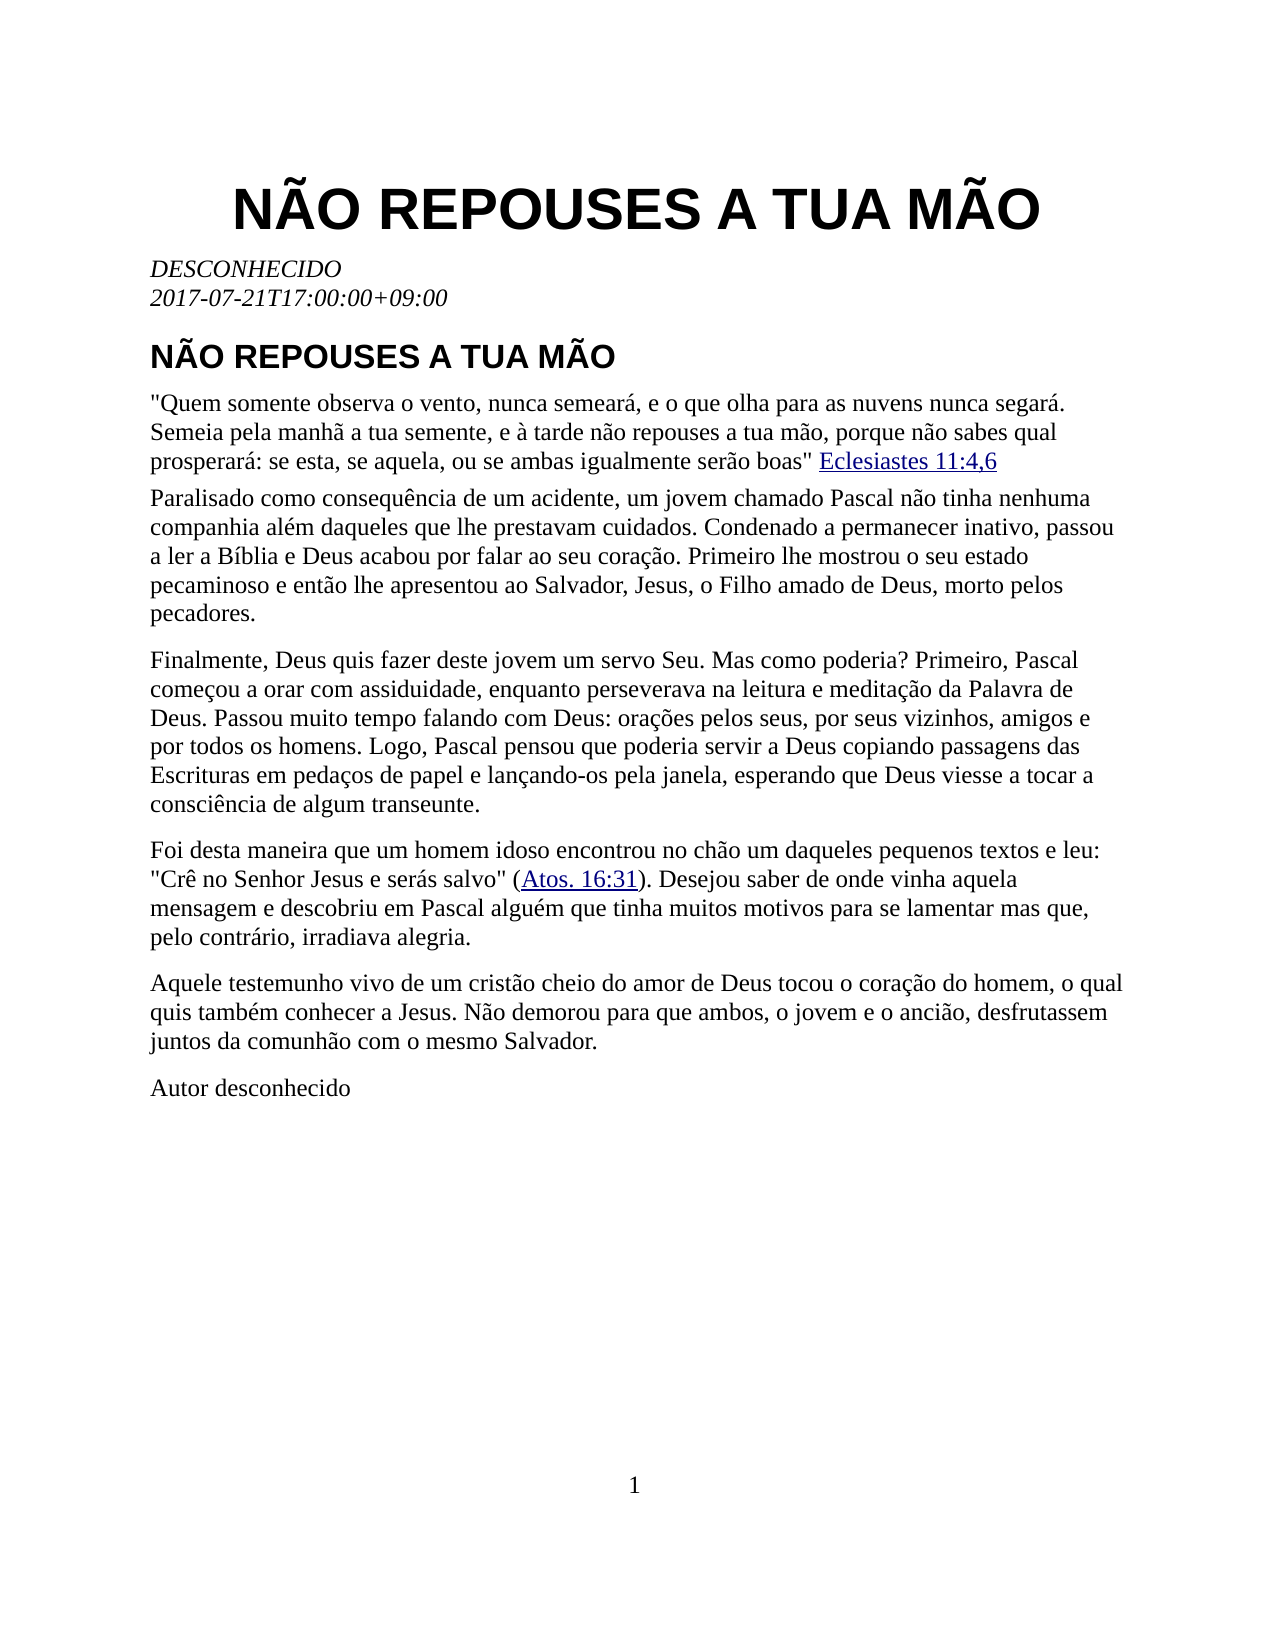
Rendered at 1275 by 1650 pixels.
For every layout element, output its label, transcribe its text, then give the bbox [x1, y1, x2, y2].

text Finalmente, Deus quis fazer deste jovem um servo Seu. Mas como poderia? Primeiro, Pascal começou a orar com assiduidade, enquanto perseverava na leitura e meditação da Palavra de Deus. Passou muito tempo falando com Deus: orações pelos seus, por seus vizinhos, amigos e por todos os homens. Logo, Pascal pensou que poderia servir a Deus copiando passagens das Escrituras em pedaços de papel e lançando-os pela janela, esperando que Deus viesse a tocar a consciência de algum transeunte. [150, 645, 1125, 818]
subtitle NÃO REPOUSES A TUA MÃO [150, 337, 1125, 376]
text DESCONHECIDO [150, 254, 1125, 283]
text Autor desconhecido [150, 1073, 1125, 1101]
text Foi desta maneira que um homem idoso encontrou no chão um daqueles pequenos textos e leu: "Crê no Senhor Jesus e serás salvo" (Atos. 16:31). Desejou saber de onde vinha aquela mensagem e descobriu em Pascal alguém que tinha muitos motivos para se lamentar mas que, pelo contrário, irradiava alegria. [150, 836, 1125, 951]
text Aquele testemunho vivo de um cristão cheio do amor de Deus tocou o coração do homem, o qual quis também conhecer a Jesus. Não demorou para que ambos, o jovem e o ancião, desfrutassem juntos da comunhão com o mesmo Salvador. [150, 968, 1125, 1055]
text Paralisado como consequência de um acidente, um jovem chamado Pascal não tinha nenhuma companhia além daqueles que lhe prestavam cuidados. Condenado a permanecer inativo, passou a ler a Bíblia e Deus acabou por falar ao seu coração. Primeiro lhe mostrou o seu estado pecaminoso e então lhe apresentou ao Salvador, Jesus, o Filho amado de Deus, morto pelos pecadores. [150, 483, 1125, 627]
title NÃO REPOUSES A TUA MÃO [150, 175, 1125, 242]
text 2017-07-21T17:00:00+09:00 [150, 283, 1125, 312]
text "Quem somente observa o vento, nunca semeará, e o que olha para as nuvens nunca segará. Semeia pela manhã a tua semente, e à tarde não repouses a tua mão, porque não sabes qual prosperará: se esta, se aquela, ou se ambas igualmente serão boas" Eclesiastes 11:4,6 [150, 388, 1125, 474]
